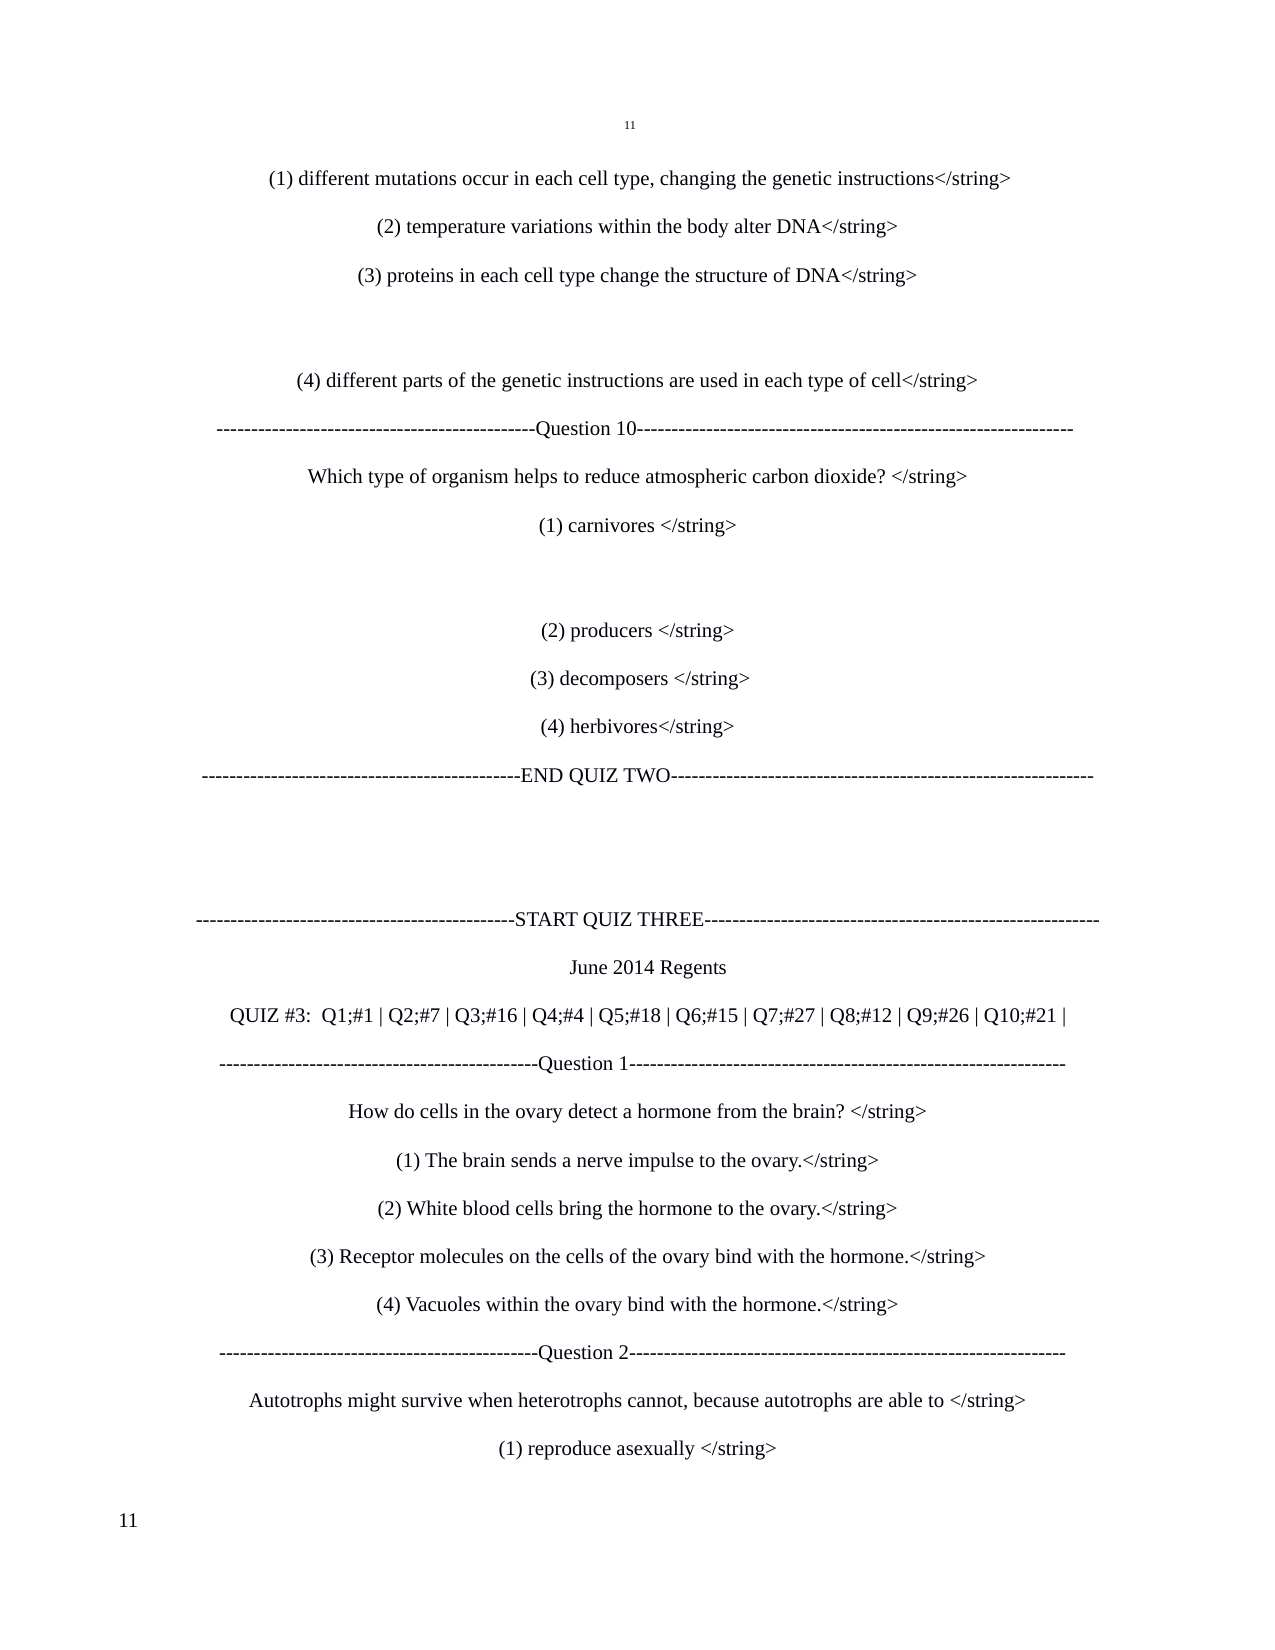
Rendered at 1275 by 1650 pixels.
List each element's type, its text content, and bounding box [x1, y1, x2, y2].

text ----------------------------------------------END QUIZ TWO------------------------------------------------------------- [118, 762, 1157, 787]
text (4) Vacuoles within the ovary bind with the hormone.</string> [118, 1292, 1157, 1316]
text (3) proteins in each cell type change the structure of DNA</string> [118, 262, 1157, 287]
text (3) Receptor molecules on the cells of the ovary bind with the hormone.</string> [118, 1244, 1157, 1268]
text (2) temperature variations within the body alter DNA</string> [118, 214, 1157, 238]
text (2) White blood cells bring the hormone to the ovary.</string> [118, 1196, 1157, 1220]
text How do cells in the ovary detect a hormone from the brain? </string> [118, 1099, 1157, 1123]
text ----------------------------------------------START QUIZ THREE--------------------------------------------------------- [118, 907, 1157, 931]
text June 2014 Regents [118, 955, 1157, 979]
text (1) The brain sends a nerve impulse to the ovary.</string> [118, 1147, 1157, 1172]
text ----------------------------------------------Question 10--------------------------------------------------------------- [118, 416, 1157, 440]
text (4) different parts of the genetic instructions are used in each type of cell</string> [118, 368, 1157, 392]
text (1) reproduce asexually </string> [118, 1436, 1157, 1460]
text Which type of organism helps to reduce atmospheric carbon dioxide? </string> [118, 464, 1157, 488]
text (3) decomposers </string> [118, 666, 1157, 690]
text (2) producers </string> [118, 618, 1157, 642]
text (1) different mutations occur in each cell type, changing the genetic instructions</string> [118, 166, 1157, 190]
text ----------------------------------------------Question 1--------------------------------------------------------------- [118, 1051, 1157, 1075]
text (4) herbivores</string> [118, 714, 1157, 738]
text QUIZ #3: Q1;#1 | Q2;#7 | Q3;#16 | Q4;#4 | Q5;#18 | Q6;#15 | Q7;#27 | Q8;#12 | Q9;#26 | Q10;#21 | [118, 1003, 1157, 1027]
text (1) carnivores </string> [118, 512, 1157, 537]
text ----------------------------------------------Question 2--------------------------------------------------------------- [118, 1340, 1157, 1364]
text Autotrophs might survive when heterotrophs cannot, because autotrophs are able to </string> [118, 1388, 1157, 1412]
